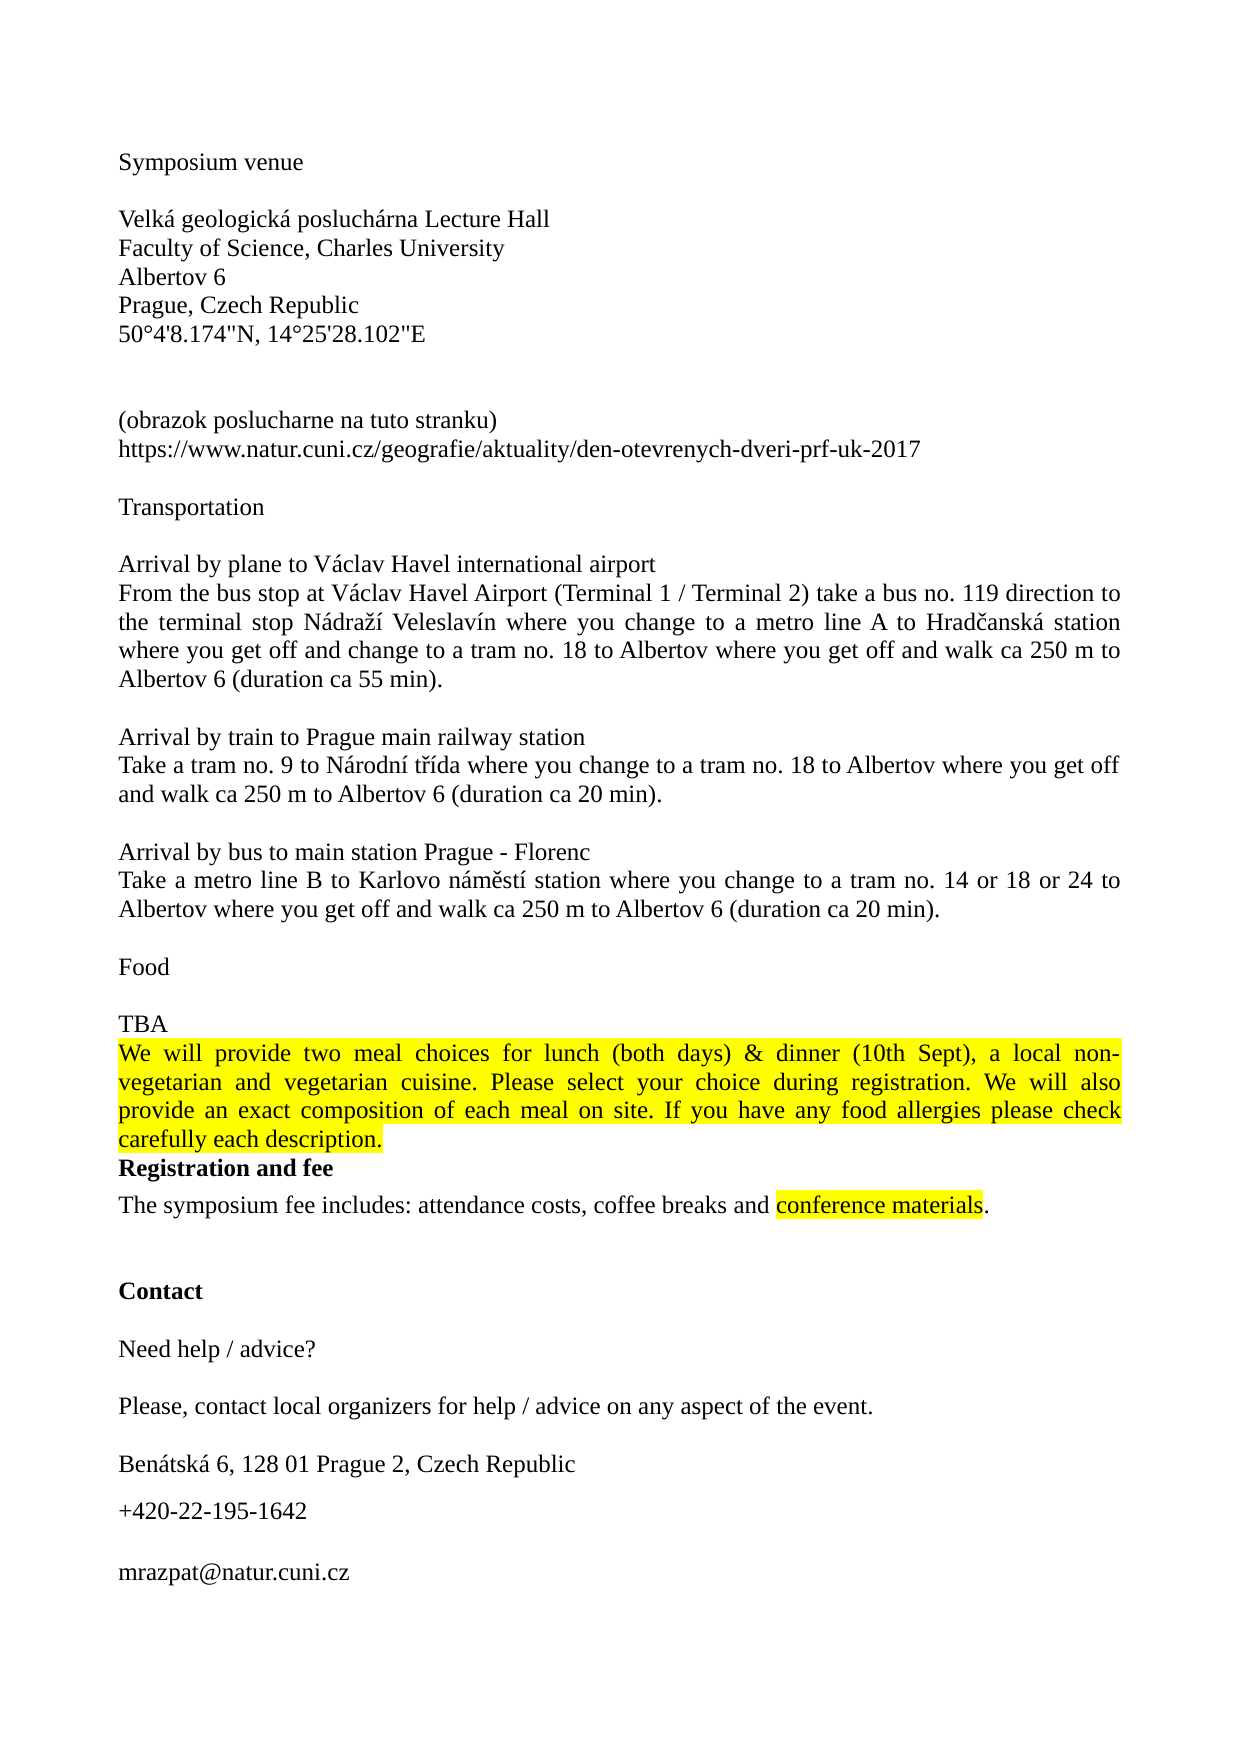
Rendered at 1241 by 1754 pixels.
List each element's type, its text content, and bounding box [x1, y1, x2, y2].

text Take a tram no. 9 to Národní třída where you change to a tram no. 18 to Albertov where you get off and walk ca 250 m to Albertov 6 (duration ca 20 min). [118, 751, 1122, 808]
text mrazpat@natur.cuni.cz [118, 1557, 1108, 1585]
text Arrival by plane to Václav Havel international airport [118, 549, 1122, 578]
text Transportation [118, 492, 1122, 521]
text From the bus stop at Václav Havel Airport (Terminal 1 / Terminal 2) take a bus no. 119 direction to the terminal stop Nádraží Veleslavín where you change to a metro line A to Hradčanská station where you get off and change to a tram no. 18 to Albertov where you get off and walk ca 250 m to Albertov 6 (duration ca 55 min). [118, 578, 1122, 693]
text Please, contact local organizers for help / advice on any aspect of the event. [118, 1391, 1122, 1420]
text Arrival by train to Prague main railway station [118, 722, 1122, 751]
text 50°4'8.174"N, 14°25'28.102"E [118, 319, 1122, 348]
text Contact [118, 1276, 1122, 1305]
text Symposium venue [118, 147, 1122, 176]
text Prague, Czech Republic [118, 291, 1122, 319]
text Take a metro line B to Karlovo náměstí station where you change to a tram no. 14 or 18 or 24 to Albertov where you get off and walk ca 250 m to Albertov 6 (duration ca 20 min). [118, 866, 1122, 923]
text TBA [118, 1009, 1122, 1038]
text Registration and fee [118, 1153, 1122, 1182]
text Albertov 6 [118, 262, 1122, 291]
text Benátská 6, 128 01 Prague 2, Czech Republic [118, 1449, 1122, 1477]
text Arrival by bus to main station Prague - Florenc [118, 837, 1122, 866]
text (obrazok poslucharne na tuto stranku) [118, 406, 1122, 434]
text The symposium fee includes: attendance costs, coffee breaks and conference materials. [118, 1182, 1122, 1219]
text https://www.natur.cuni.cz/geografie/aktuality/den-otevrenych-dveri-prf-uk-2017 [118, 434, 1122, 463]
text +420-22-195-1642 [118, 1496, 1108, 1525]
text Food [118, 952, 1122, 981]
text We will provide two meal choices for lunch (both days) & dinner (10th Sept), a local non-vegetarian and vegetarian cuisine. Please select your choice during registration. We will also provide an exact composition of each meal on site. If you have any food allergies please check carefully each description. [118, 1038, 1122, 1153]
text Need help / advice? [118, 1334, 1122, 1362]
text Faculty of Science, Charles University [118, 233, 1122, 262]
text Velká geologická posluchárna Lecture Hall [118, 204, 1122, 233]
